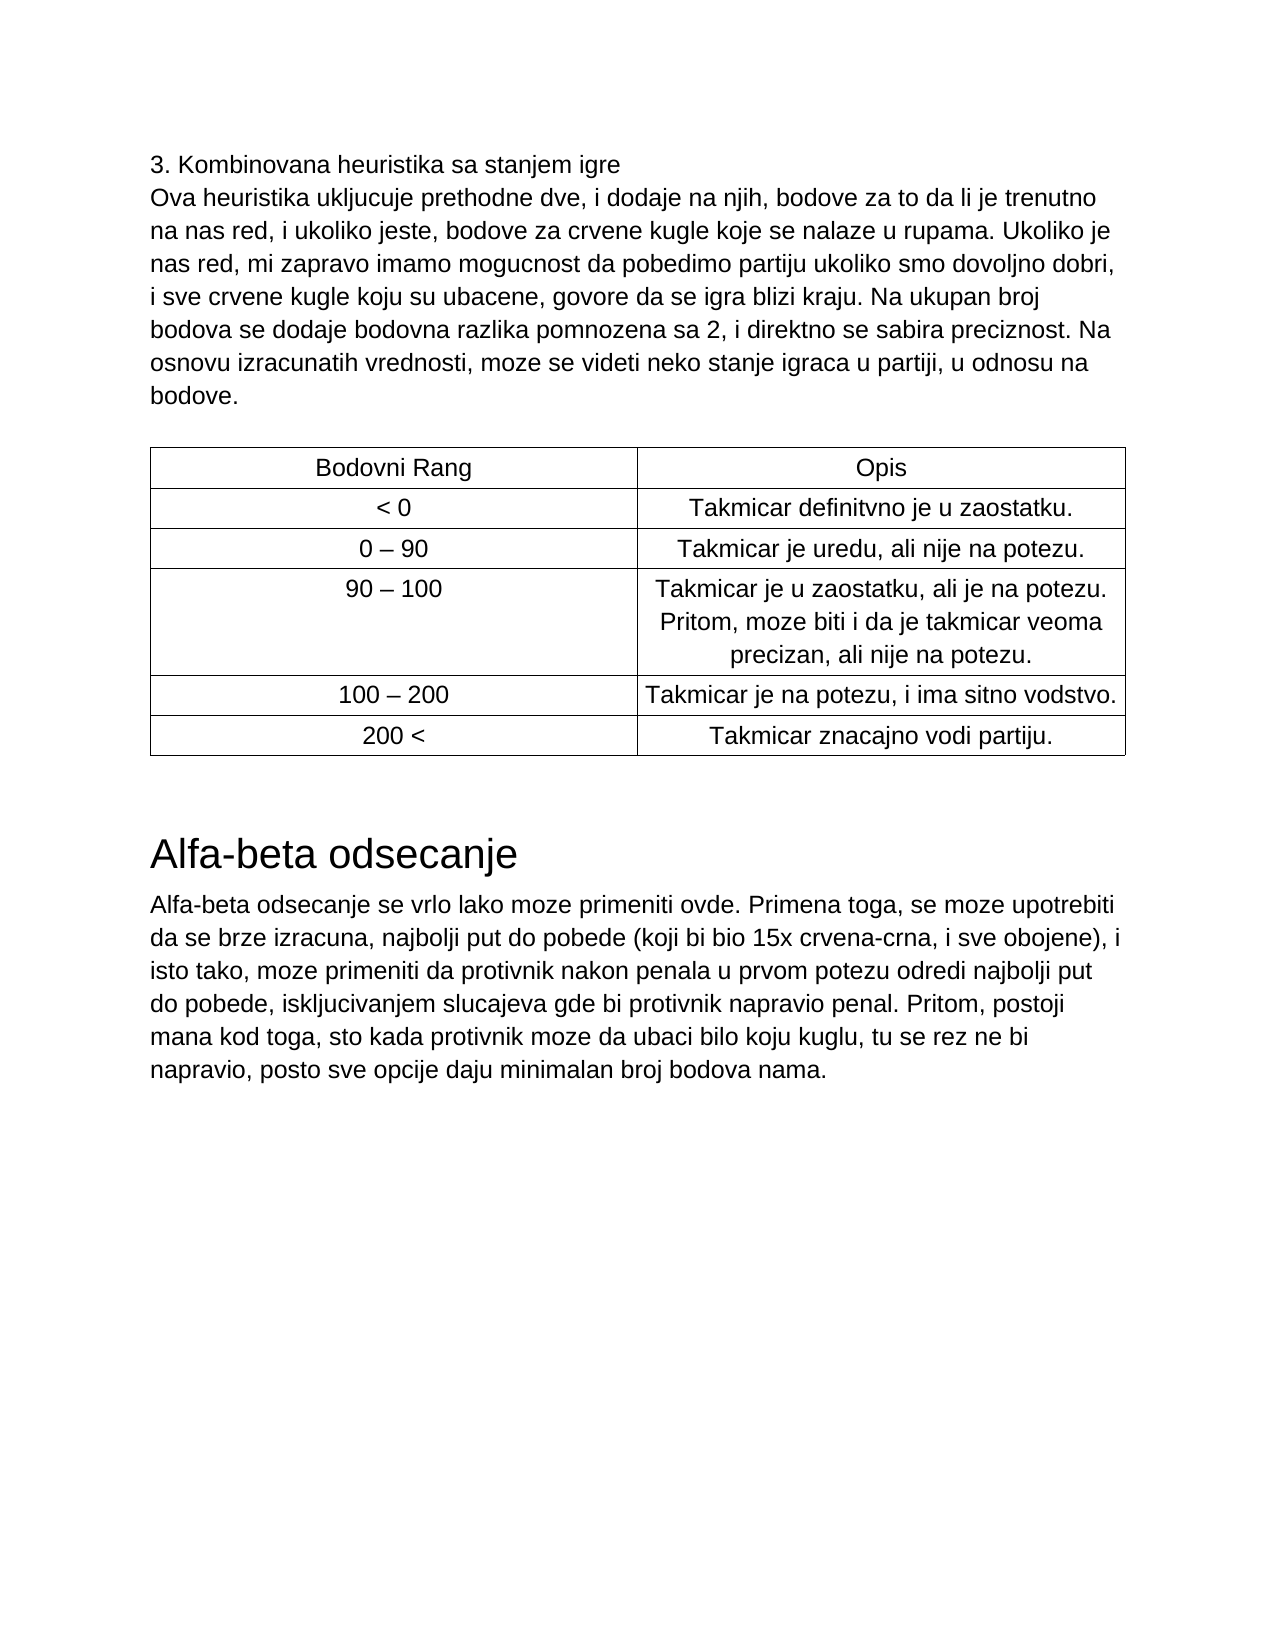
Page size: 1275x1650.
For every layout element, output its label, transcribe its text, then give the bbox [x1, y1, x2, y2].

table_cell Takmicar je uredu, ali nije na potezu. [638, 529, 1125, 568]
table_header Bodovni Rang [151, 448, 637, 487]
table_cell 90 – 100 [151, 569, 637, 674]
table_cell < 0 [151, 489, 637, 528]
table_cell Takmicar je na potezu, i ima sitno vodstvo. [638, 676, 1125, 715]
text Alfa-beta odsecanje se vrlo lako moze primeniti ovde. Primena toga, se moze upotrebiti da se brze izracuna, najbolji put do pobede (koji bi bio 15x crvena-crna, i sve obojene), i isto tako, moze primeniti da protivnik nakon penala u prvom potezu odredi najbolji put do pobede, iskljucivanjem slucajeva gde bi protivnik napravio penal. Pritom, postoji mana kod toga, sto kada protivnik moze da ubaci bilo koju kuglu, tu se rez ne bi napravio, posto sve opcije daju minimalan broj bodova nama. [150, 890, 1125, 1084]
text 3. Kombinovana heuristika sa stanjem igre [150, 150, 1125, 179]
table_cell 100 – 200 [151, 676, 637, 715]
table_cell 200 < [151, 716, 637, 755]
table_header Opis [638, 448, 1125, 487]
table_cell Takmicar je u zaostatku, ali je na potezu. Pritom, moze biti i da je takmicar veoma precizan, ali nije na potezu. [638, 569, 1125, 674]
table_cell 0 – 90 [151, 529, 637, 568]
table_cell Takmicar znacajno vodi partiju. [638, 716, 1125, 755]
subtitle Alfa-beta odsecanje [150, 830, 1125, 878]
table_cell Takmicar definitvno je u zaostatku. [638, 489, 1125, 528]
text Ova heuristika ukljucuje prethodne dve, i dodaje na njih, bodove za to da li je trenutno na nas red, i ukoliko jeste, bodove za crvene kugle koje se nalaze u rupama. Ukoliko je nas red, mi zapravo imamo mogucnost da pobedimo partiju ukoliko smo dovoljno dobri, i sve crvene kugle koju su ubacene, govore da se igra blizi kraju. Na ukupan broj bodova se dodaje bodovna razlika pomnozena sa 2, i direktno se sabira preciznost. Na osnovu izracunatih vrednosti, moze se videti neko stanje igraca u partiji, u odnosu na bodove. [150, 183, 1125, 410]
